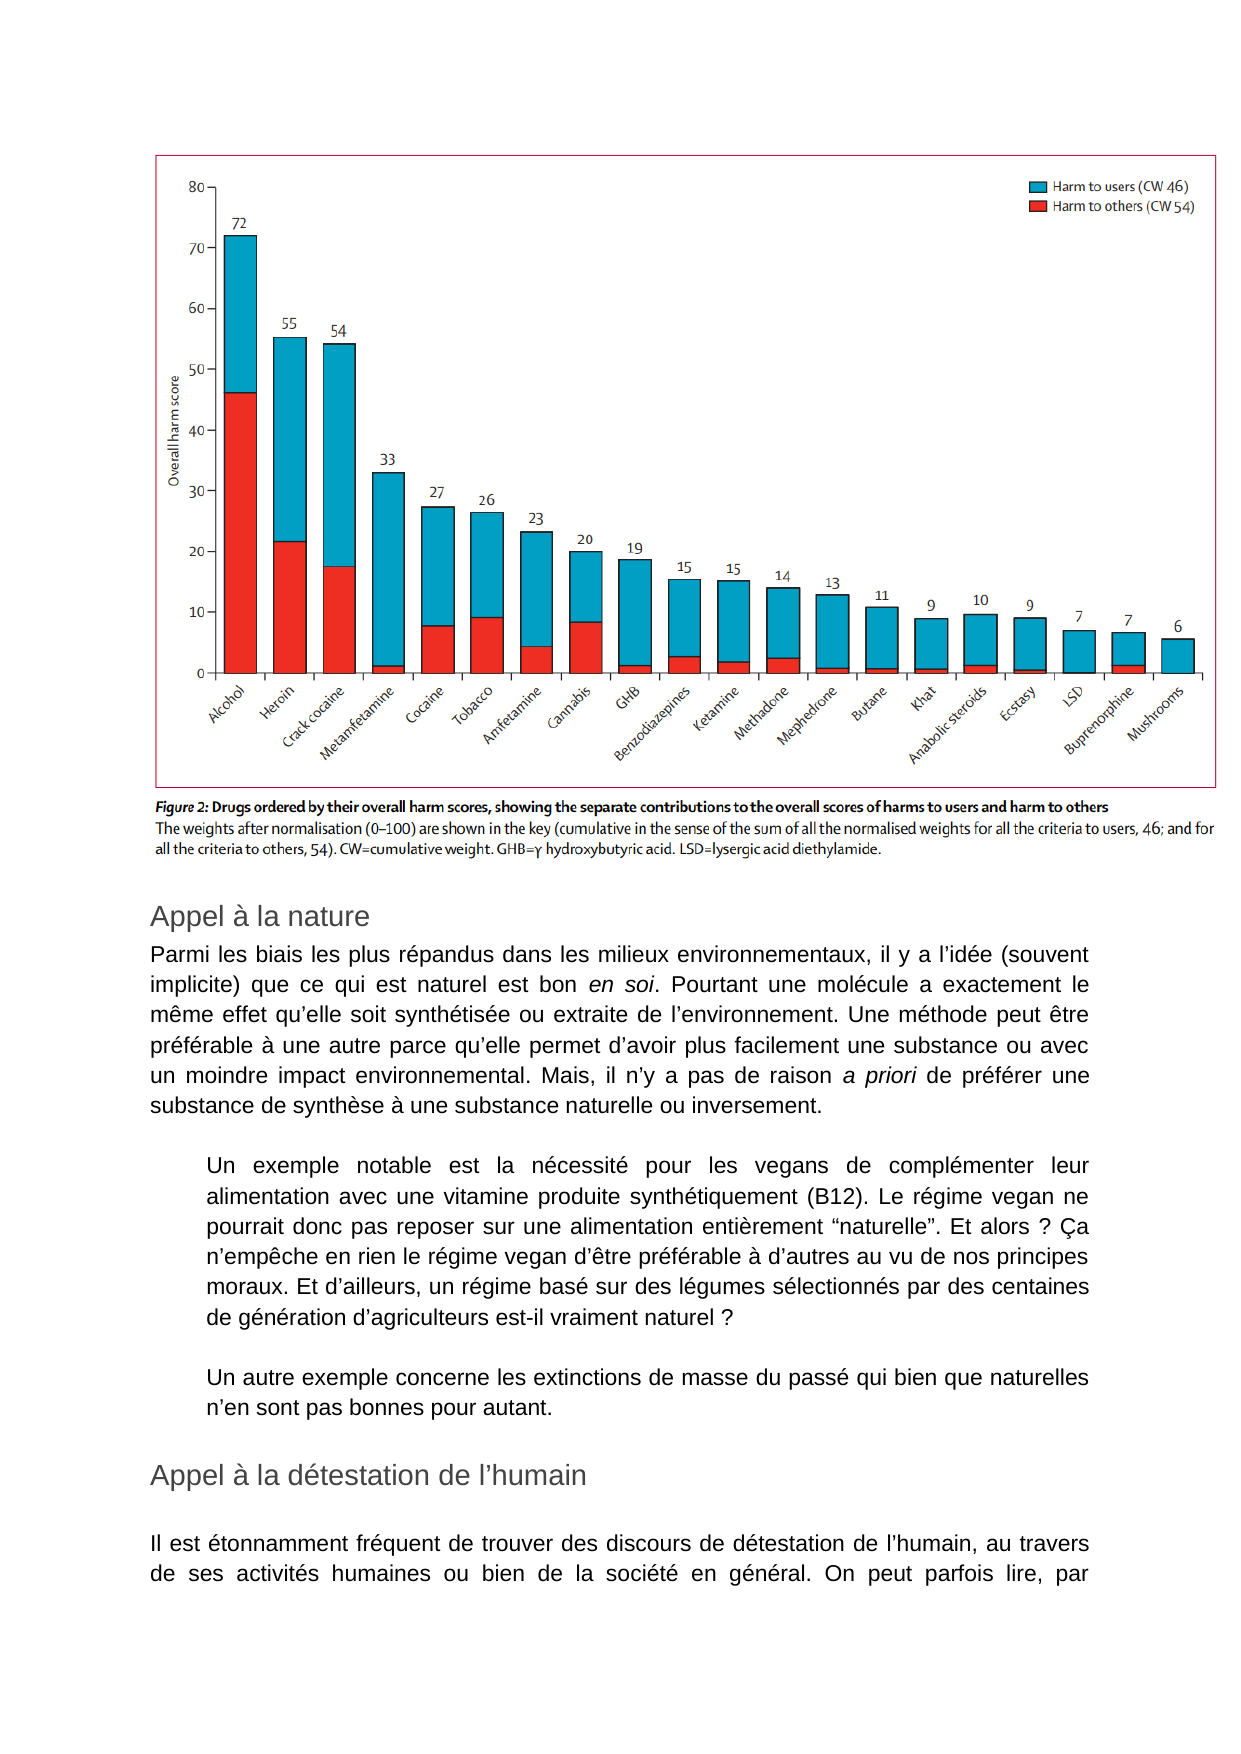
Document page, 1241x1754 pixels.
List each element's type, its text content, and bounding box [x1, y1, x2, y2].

text Il est étonnamment fréquent de trouver des discours de détestation de l’humain, au travers de ses activités humaines ou bien de la société en général. On peut parfois lire, par [150, 1530, 1090, 1586]
text Un exemple notable est la nécessité pour les vegans de complémenter leur alimentation avec une vitamine produite synthétiquement (B12). Le régime vegan ne pourrait donc pas reposer sur une alimentation entièrement “naturelle”. Et alors ? Ça n’empêche en rien le régime vegan d’être préférable à d’autres au vu de nos principes moraux. Et d’ailleurs, un régime basé sur des légumes sélectionnés par des centaines de génération d’agriculteurs est-il vraiment naturel ? [206, 1152, 1090, 1330]
picture [150, 150, 1228, 862]
subtitle Appel à la détestation de l’humain [150, 1458, 1090, 1491]
subtitle Appel à la nature [150, 899, 1090, 933]
text Parmi les biais les plus répandus dans les milieux environnementaux, il y a l’idée (souvent implicite) que ce qui est naturel est bon en soi. Pourtant une molécule a exactement le même effet qu’elle soit synthétisée ou extraite de l’environnement. Une méthode peut être préférable à une autre parce qu’elle permet d’avoir plus facilement une substance ou avec un moindre impact environnemental. Mais, il n’y a pas de raison a priori de préférer une substance de synthèse à une substance naturelle ou inversement. [150, 941, 1090, 1118]
text Un autre exemple concerne les extinctions de masse du passé qui bien que naturelles n’en sont pas bonnes pour autant. [206, 1364, 1090, 1420]
